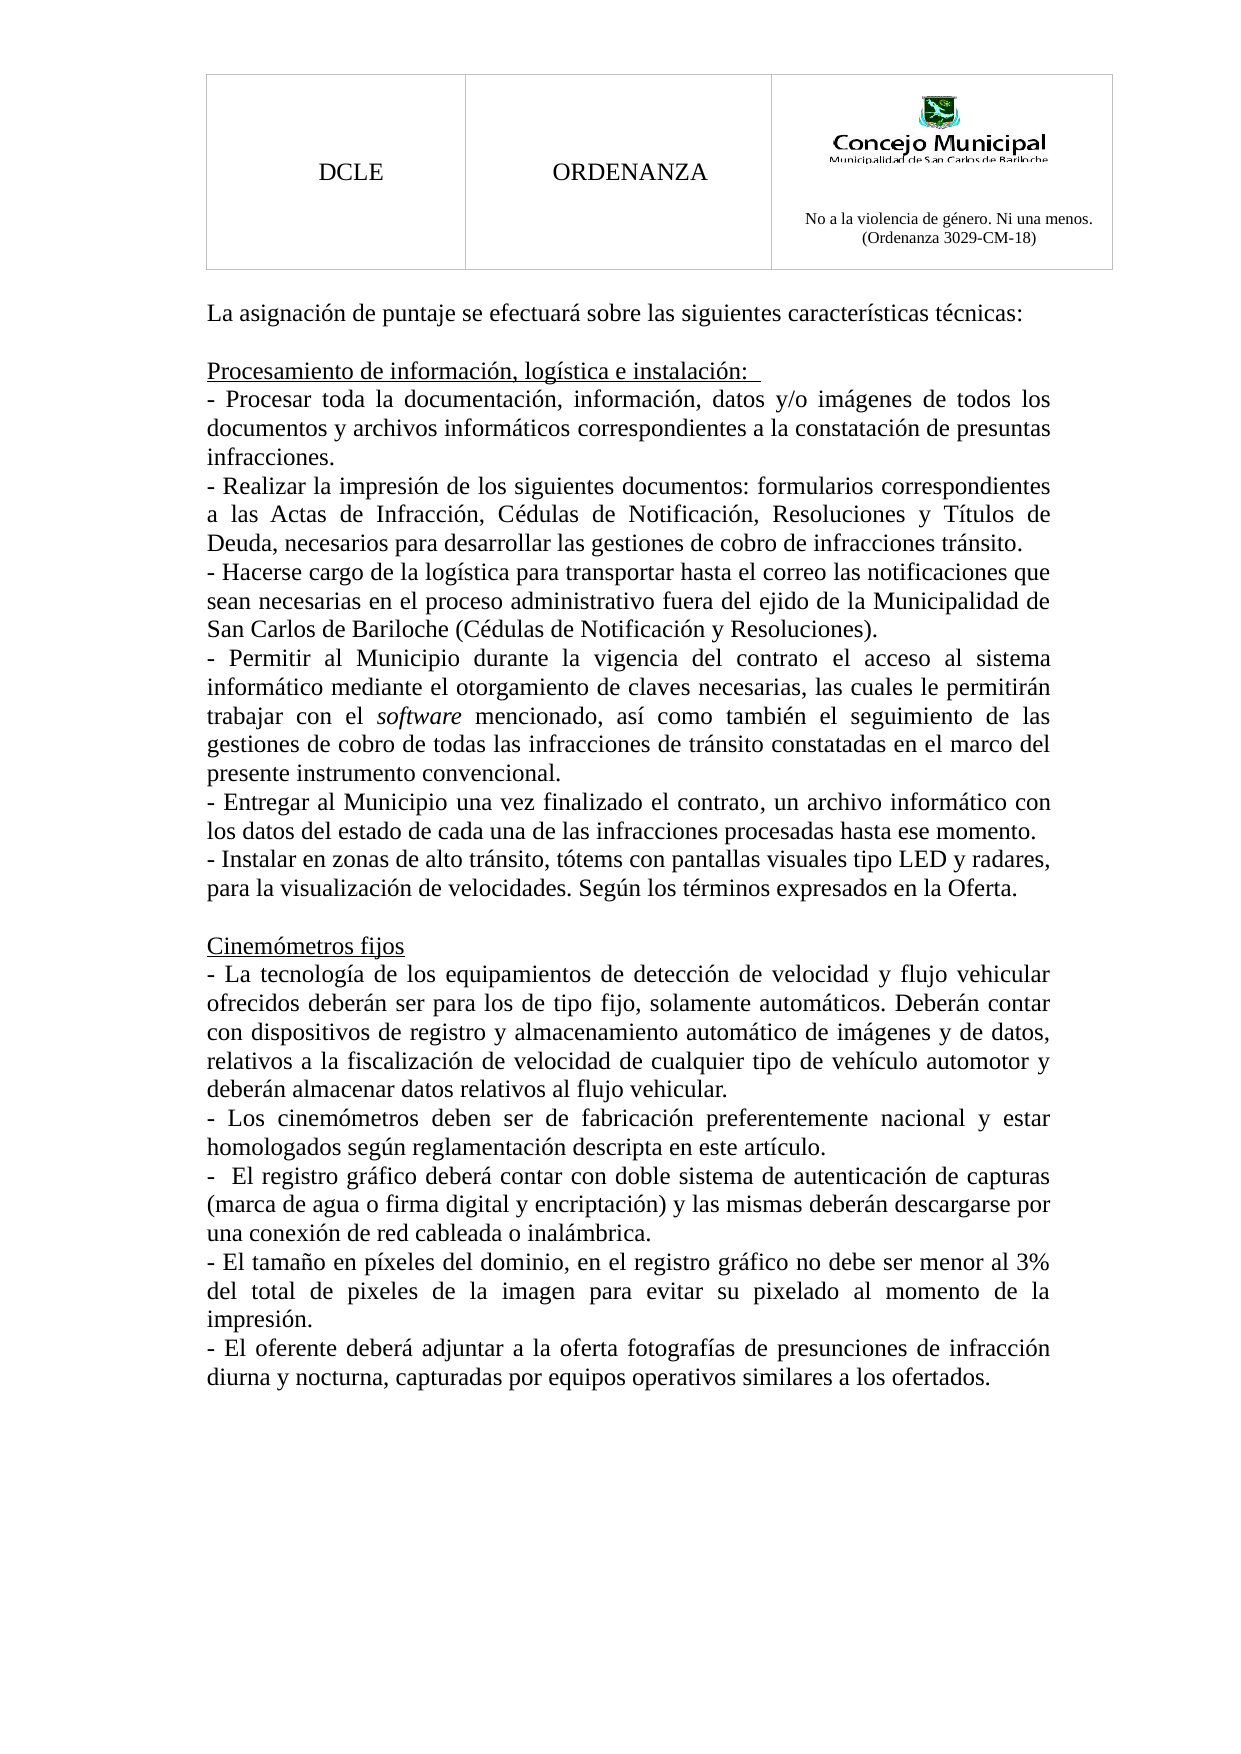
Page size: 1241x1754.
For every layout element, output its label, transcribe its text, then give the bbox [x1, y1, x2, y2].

text Procesamiento de información, logística e instalación: [207, 356, 1051, 384]
text - El registro gráfico deberá contar con doble sistema de autenticación de capturas (marca de agua o firma digital y encriptación) y las mismas deberán descargarse por una conexión de red cableada o inalámbrica. [207, 1161, 1051, 1247]
text - Instalar en zonas de alto tránsito, tótems con pantallas visuales tipo LED y radares, para la visualización de velocidades. Según los términos expresados en la Oferta. [207, 844, 1051, 902]
text - Entregar al Municipio una vez finalizado el contrato, un archivo informático con los datos del estado de cada una de las infracciones procesadas hasta ese momento. [207, 787, 1051, 844]
text La asignación de puntaje se efectuará sobre las siguientes características técnicas: [207, 298, 1051, 327]
text - Realizar la impresión de los siguientes documentos: formularios correspondientes a las Actas de Infracción, Cédulas de Notificación, Resoluciones y Títulos de Deuda, necesarios para desarrollar las gestiones de cobro de infracciones tránsito. [207, 471, 1051, 557]
text Cinemómetros fijos [207, 931, 1051, 959]
text - Procesar toda la documentación, información, datos y/o imágenes de todos los documentos y archivos informáticos correspondientes a la constatación de presuntas infracciones. [207, 384, 1051, 471]
text - La tecnología de los equipamientos de detección de velocidad y flujo vehicular ofrecidos deberán ser para los de tipo fijo, solamente automáticos. Deberán contar con dispositivos de registro y almacenamiento automático de imágenes y de datos, relativos a la fiscalización de velocidad de cualquier tipo de vehículo automotor y deberán almacenar datos relativos al flujo vehicular. [207, 959, 1051, 1103]
text - Permitir al Municipio durante la vigencia del contrato el acceso al sistema informático mediante el otorgamiento de claves necesarias, las cuales le permitirán trabajar con el software mencionado, así como también el seguimiento de las gestiones de cobro de todas las infracciones de tránsito constatadas en el marco del presente instrumento convencional. [207, 643, 1051, 787]
text - El oferente deberá adjuntar a la oferta fotografías de presunciones de infracción diurna y nocturna, capturadas por equipos operativos similares a los ofertados. [207, 1333, 1051, 1391]
text - Los cinemómetros deben ser de fabricación preferentemente nacional y estar homologados según reglamentación descripta en este artículo. [207, 1103, 1051, 1161]
text - Hacerse cargo de la logística para transportar hasta el correo las notificaciones que sean necesarias en el proceso administrativo fuera del ejido de la Municipalidad de San Carlos de Bariloche (Cédulas de Notificación y Resoluciones). [207, 557, 1051, 643]
text - El tamaño en píxeles del dominio, en el registro gráfico no debe ser menor al 3% del total de pixeles de la imagen para evitar su pixelado al momento de la impresión. [207, 1247, 1051, 1333]
